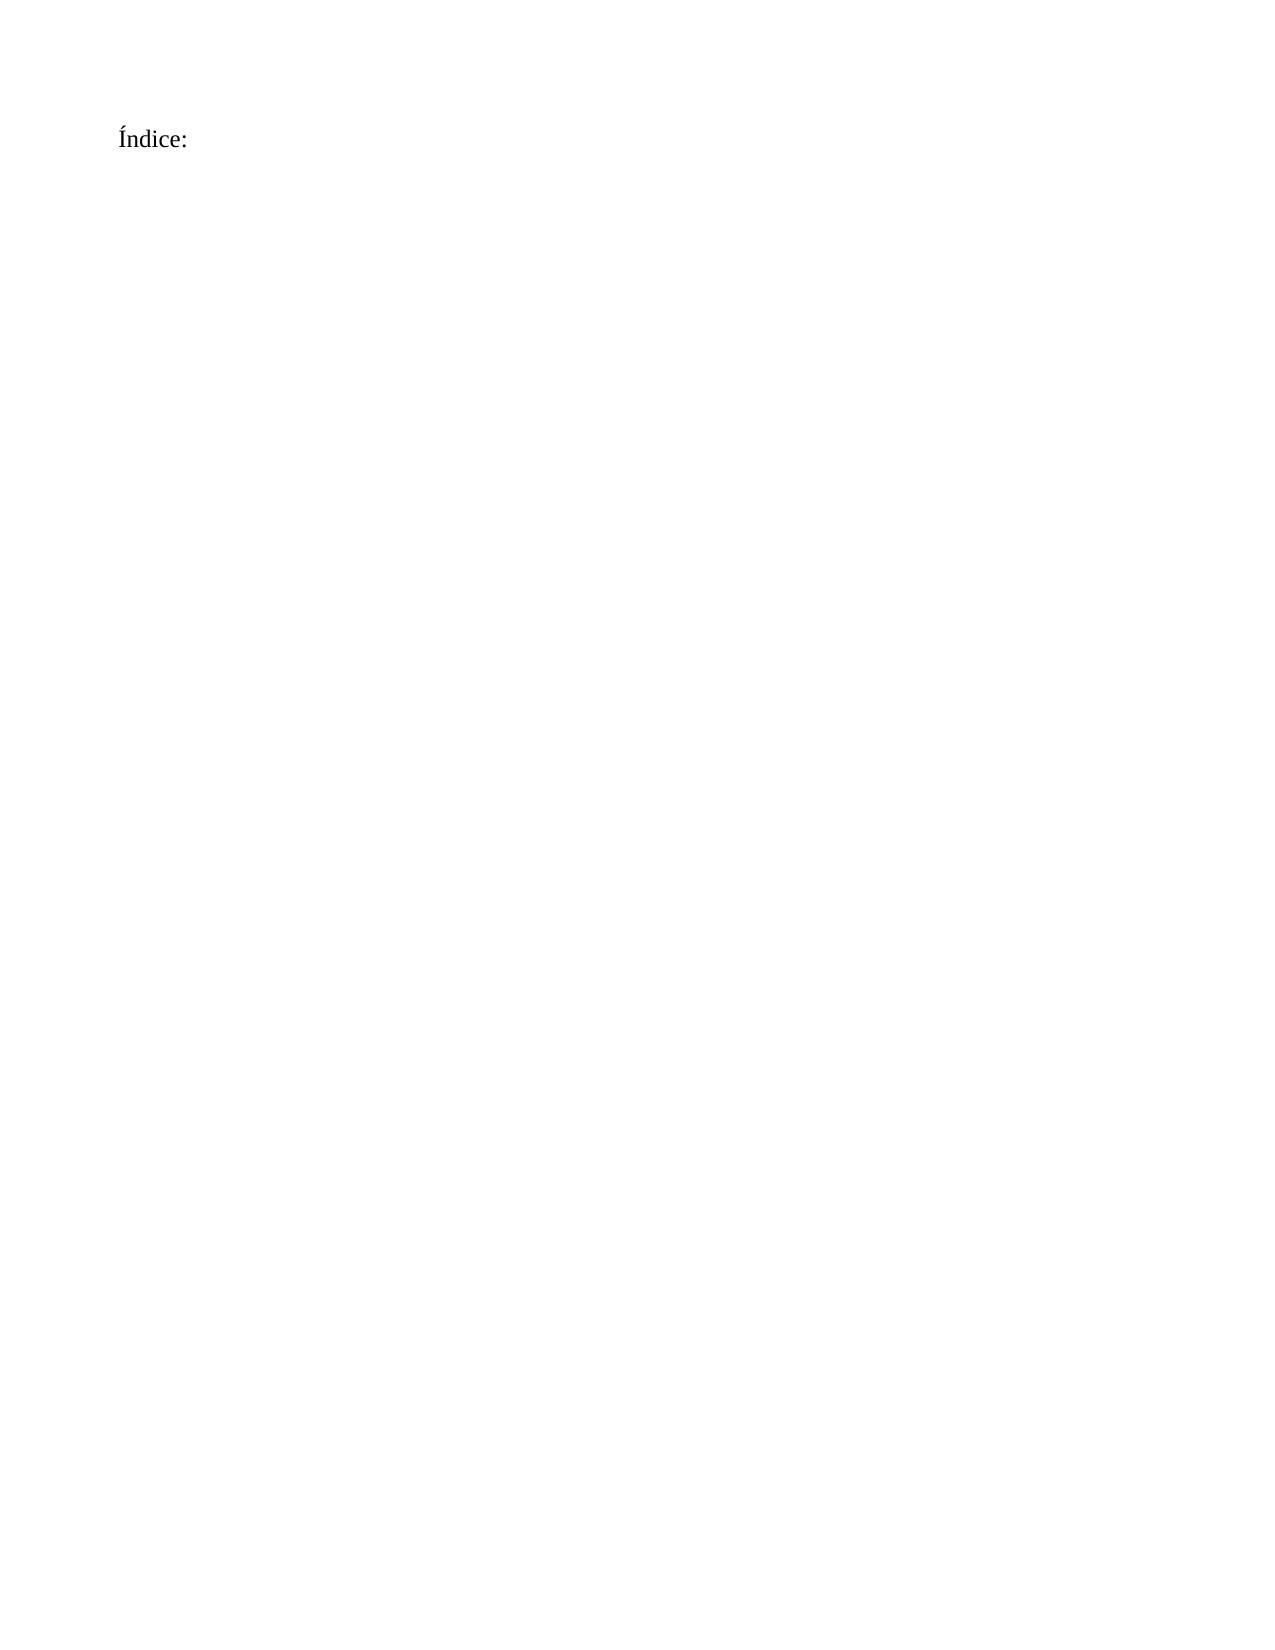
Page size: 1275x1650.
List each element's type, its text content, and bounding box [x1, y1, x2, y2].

text Índice: [118, 124, 1157, 153]
